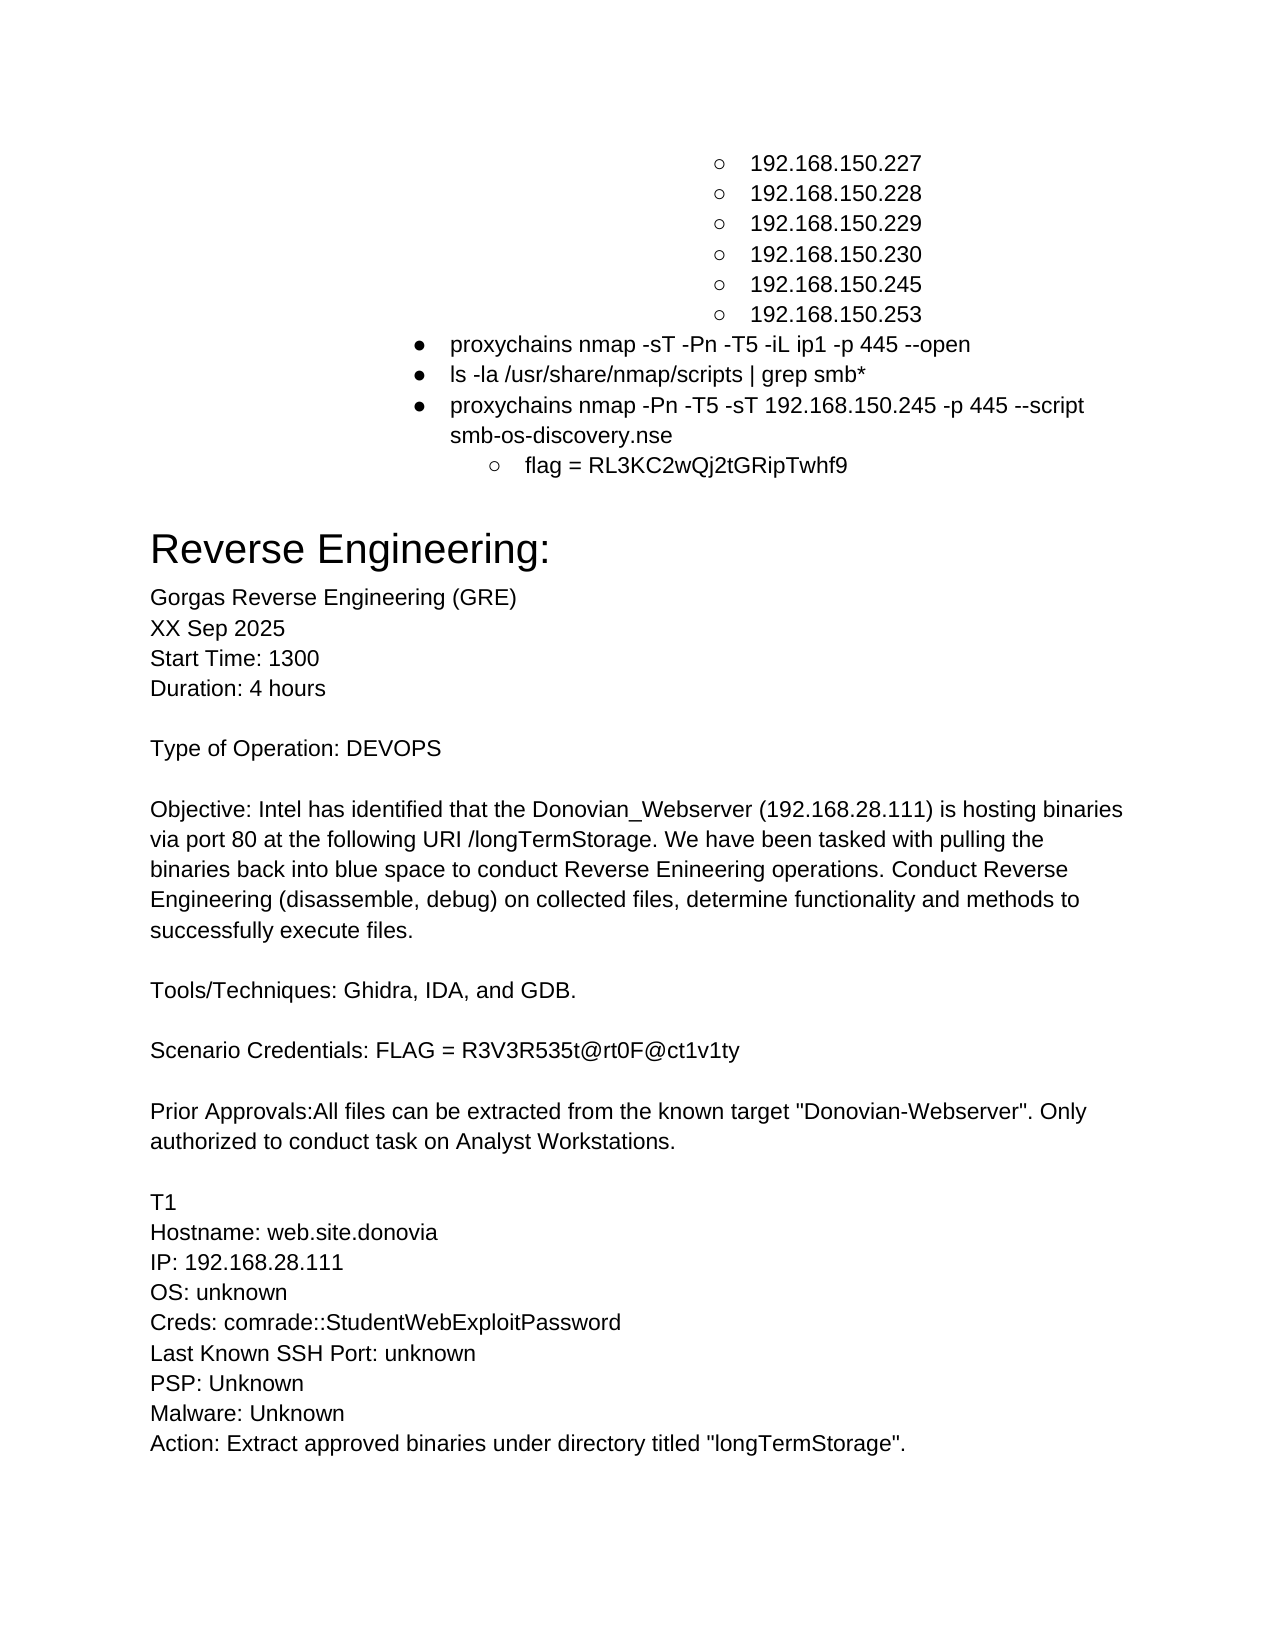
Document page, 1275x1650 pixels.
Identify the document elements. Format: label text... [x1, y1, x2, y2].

text Tools/Techniques: Ghidra, IDA, and GDB. [150, 977, 1125, 1003]
text OS: unknown [150, 1279, 1125, 1306]
list 192.168.150.227 [712, 150, 1125, 176]
text Duration: 4 hours [150, 675, 1125, 701]
text PSP: Unknown [150, 1370, 1125, 1396]
list 192.168.150.245 [712, 271, 1125, 297]
text Objective: Intel has identified that the Donovian_Webserver (192.168.28.111) is hosting binaries via port 80 at the following URI /longTermStorage. We have been tasked with pulling the binaries back into blue space to conduct Reverse Enineering operations. Conduct Reverse Engineering (disassemble, debug) on collected files, determine functionality and methods to successfully execute files. [150, 796, 1125, 943]
text Type of Operation: DEVOPS [150, 735, 1125, 762]
text T1 [150, 1188, 1125, 1215]
list proxychains nmap -Pn -T5 -sT 192.168.150.245 -p 445 --script smb-os-discovery.nse [412, 392, 1125, 448]
list proxychains nmap -sT -Pn -T5 -iL ip1 -p 445 --open [412, 331, 1125, 358]
list flag = RL3KC2wQj2tGRipTwhf9 [487, 452, 1125, 478]
text Hostname: web.site.donovia [150, 1219, 1125, 1245]
text Creds: comrade::StudentWebExploitPassword [150, 1309, 1125, 1336]
list 192.168.150.230 [712, 241, 1125, 267]
text Malware: Unknown [150, 1400, 1125, 1426]
text Scenario Credentials: FLAG = R3V3R535t@rt0F@ct1v1ty [150, 1037, 1125, 1064]
text Action: Extract approved binaries under directory titled "longTermStorage". [150, 1430, 1125, 1457]
list ls -la /usr/share/nmap/scripts | grep smb* [412, 361, 1125, 388]
text Last Known SSH Port: unknown [150, 1339, 1125, 1366]
text Gorgas Reverse Engineering (GRE) [150, 584, 1125, 611]
text IP: 192.168.28.111 [150, 1249, 1125, 1275]
text Prior Approvals:All files can be extracted from the known target "Donovian-Webserver". Only authorized to conduct task on Analyst Workstations. [150, 1098, 1125, 1154]
text Start Time: 1300 [150, 645, 1125, 671]
list 192.168.150.253 [712, 301, 1125, 327]
list 192.168.150.228 [712, 180, 1125, 207]
list 192.168.150.229 [712, 210, 1125, 237]
text XX Sep 2025 [150, 614, 1125, 641]
subtitle Reverse Engineering: [150, 524, 1125, 572]
